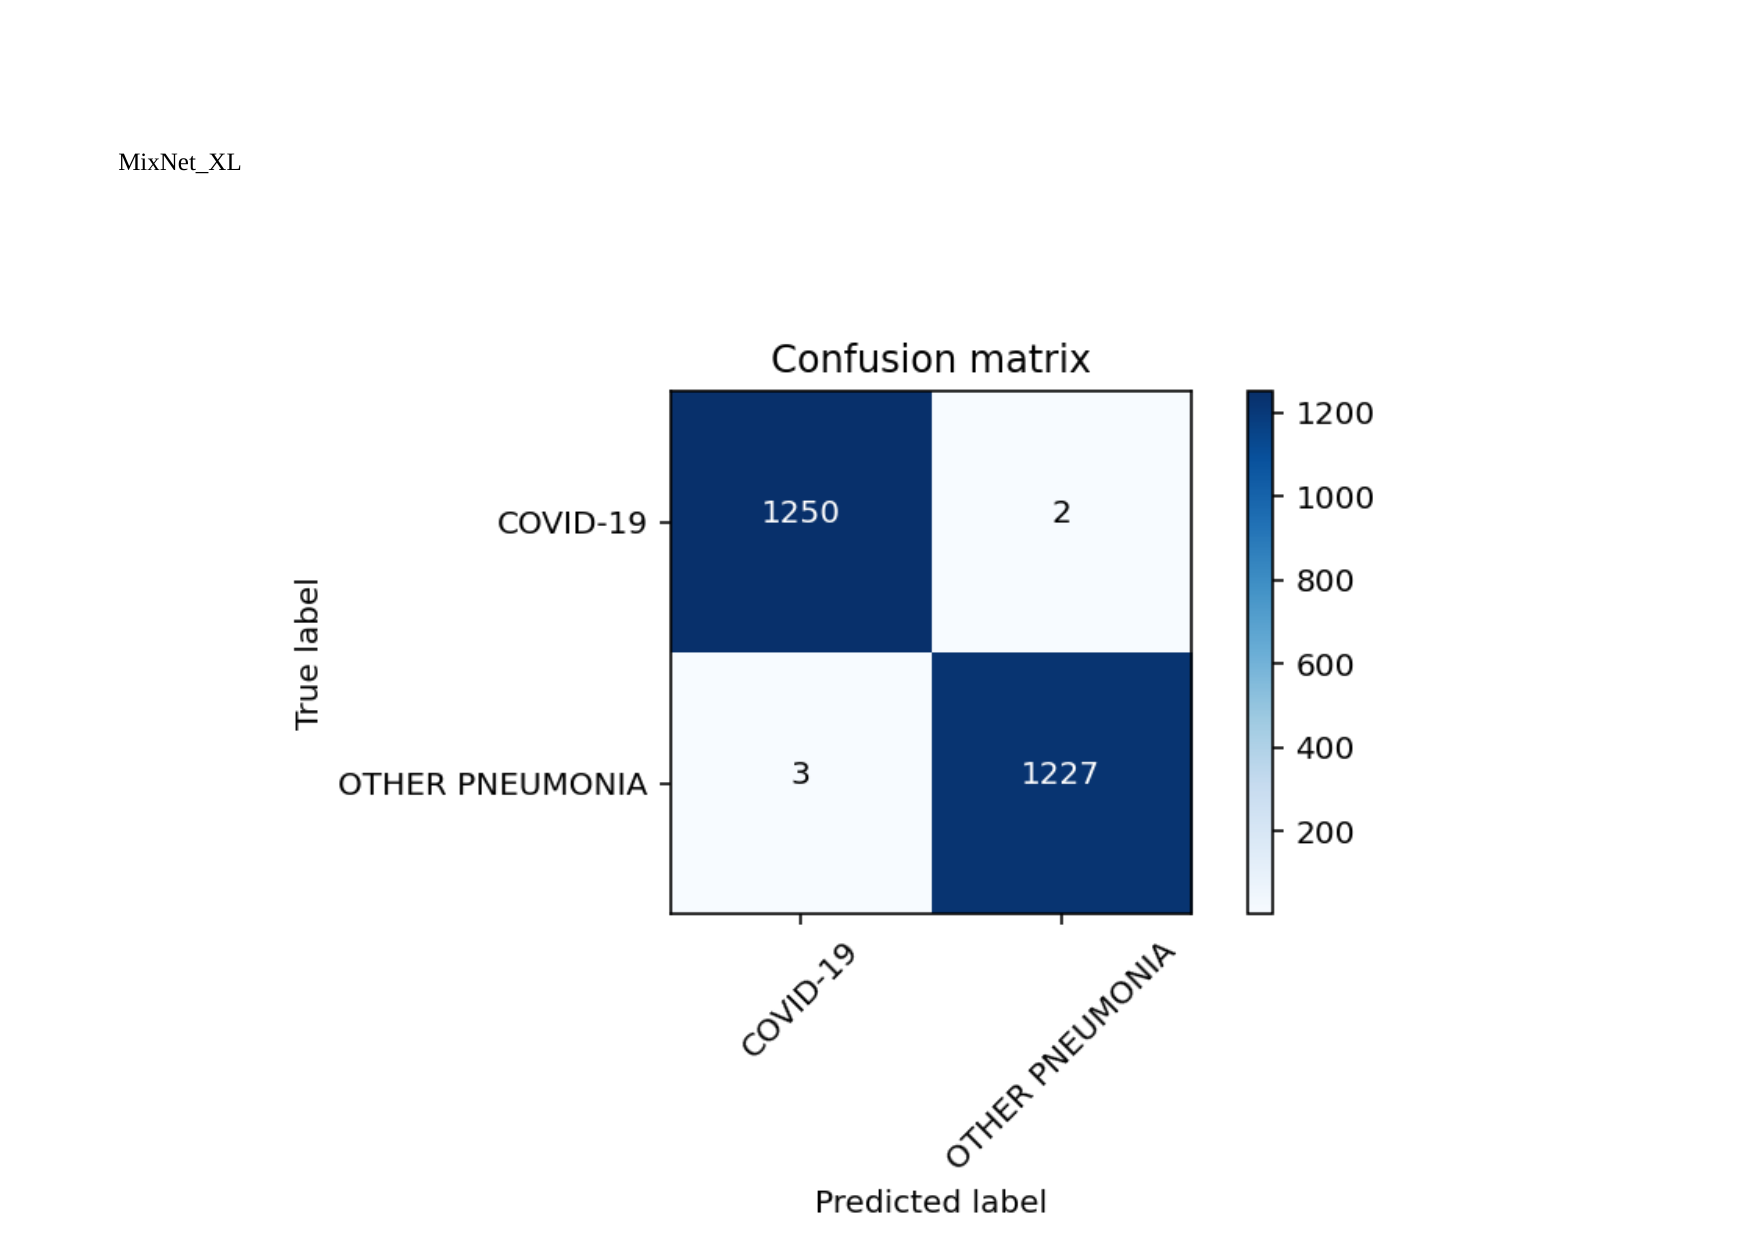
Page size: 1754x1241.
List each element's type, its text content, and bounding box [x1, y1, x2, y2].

picture [274, 321, 1398, 1241]
text MixNet_XL [118, 147, 1636, 176]
